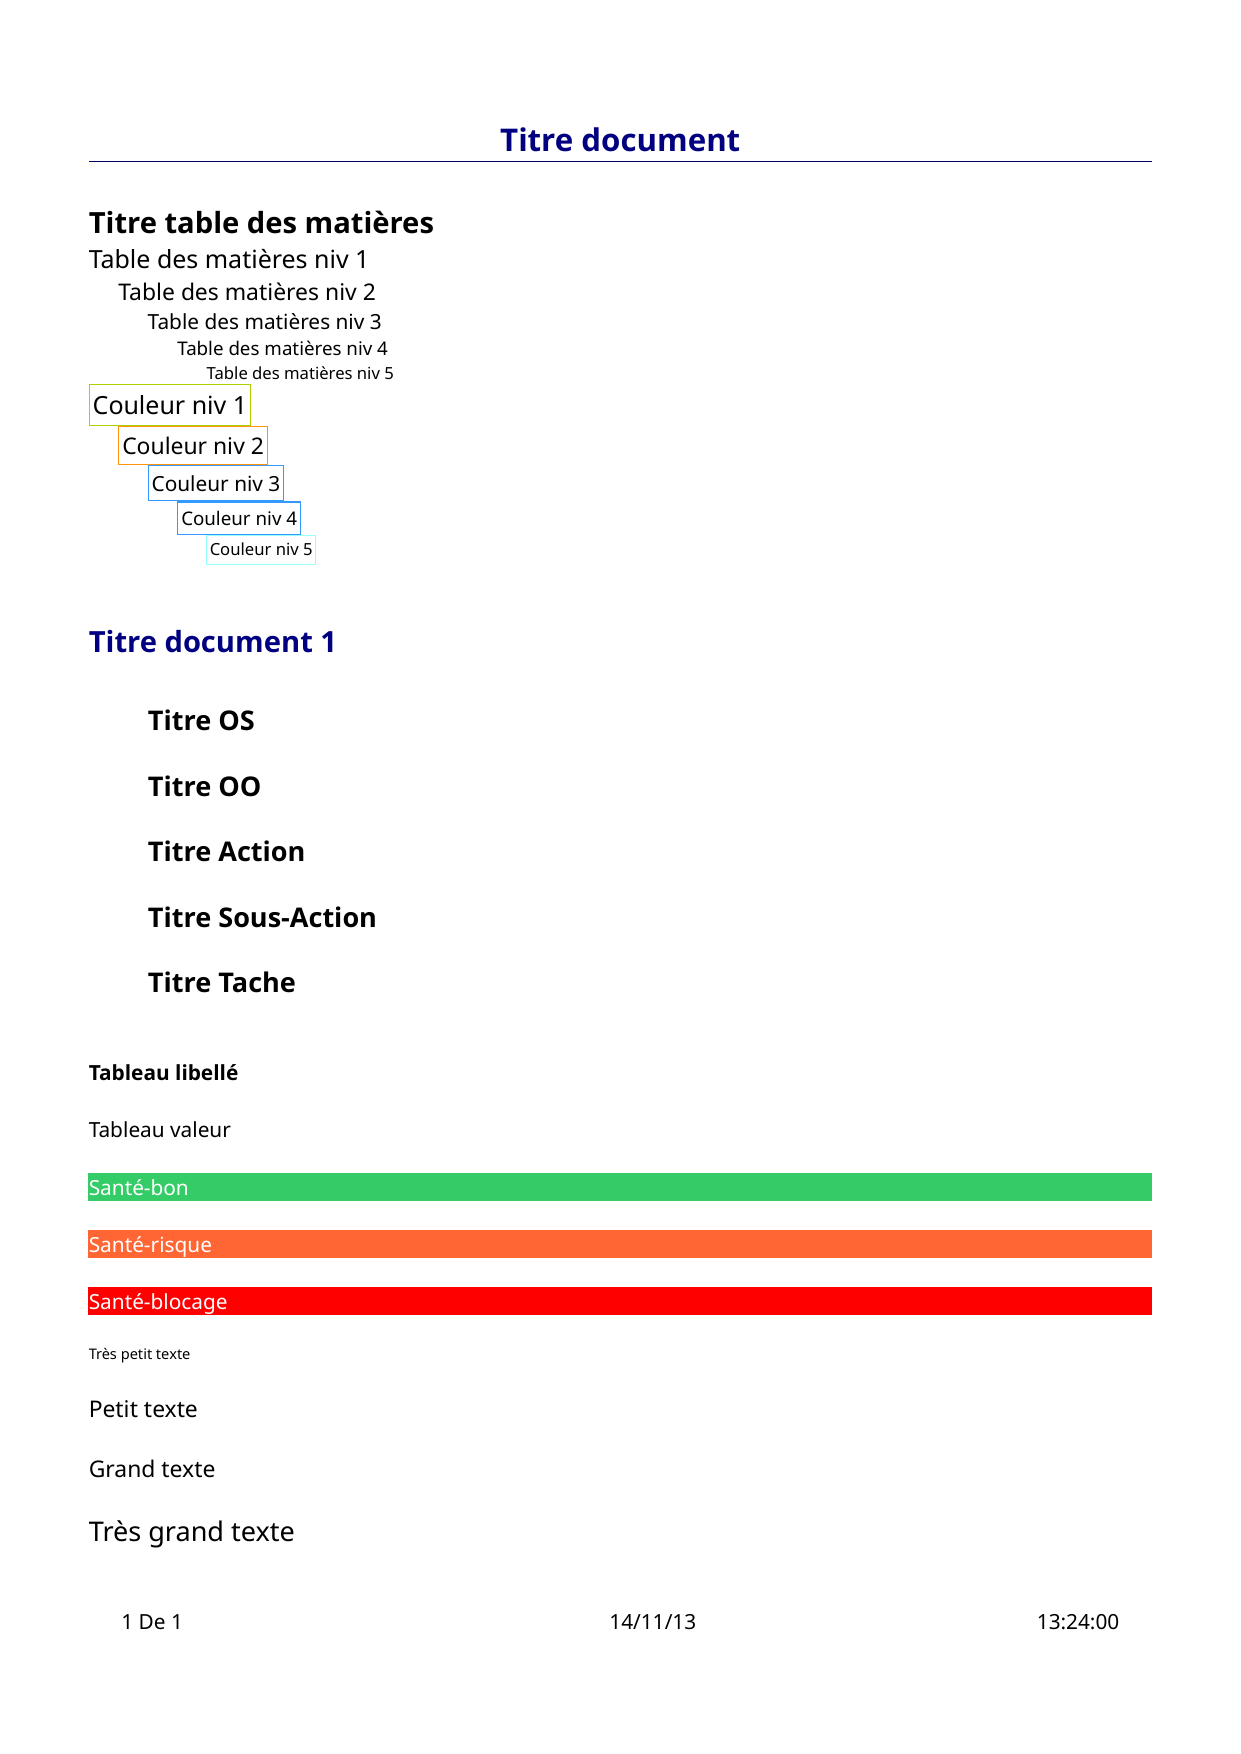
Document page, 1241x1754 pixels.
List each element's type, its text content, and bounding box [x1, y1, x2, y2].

text Table des matières niv 4 [177, 336, 1152, 361]
text Couleur niv 1 [90, 385, 250, 425]
subtitle Titre OO [148, 767, 1152, 804]
text Tableau libellé [88, 1058, 1152, 1087]
text Titre document [88, 118, 1152, 162]
text Couleur niv 2 [119, 427, 267, 464]
text Santé-risque [88, 1230, 1152, 1258]
text Couleur niv 4 [178, 503, 300, 534]
text Table des matières niv 2 [118, 276, 1152, 307]
text [268, 426, 1152, 465]
subtitle Titre table des matières [88, 202, 1152, 242]
text [284, 465, 1152, 501]
text [316, 535, 1152, 564]
subtitle Titre OS [148, 701, 1152, 738]
text Tableau valeur [88, 1115, 1152, 1144]
text Table des matières niv 5 [206, 361, 1152, 384]
text Grand texte [88, 1453, 1152, 1484]
text Santé-blocage [88, 1287, 1152, 1315]
subtitle Titre Tache [148, 964, 1152, 1001]
text Petit texte [88, 1393, 1152, 1424]
text Titre document 1 [88, 621, 1152, 661]
text Table des matières niv 3 [147, 307, 1152, 336]
text Couleur niv 5 [207, 536, 315, 564]
text Très grand texte [88, 1513, 1152, 1550]
text Couleur niv 3 [149, 466, 283, 500]
text Santé-bon [88, 1173, 1152, 1201]
text [251, 384, 1152, 426]
text [301, 501, 1152, 535]
text Très petit texte [88, 1344, 1152, 1364]
text Table des matières niv 1 [88, 242, 1152, 276]
subtitle Titre Sous-Action [148, 898, 1152, 935]
subtitle Titre Action [148, 833, 1152, 869]
